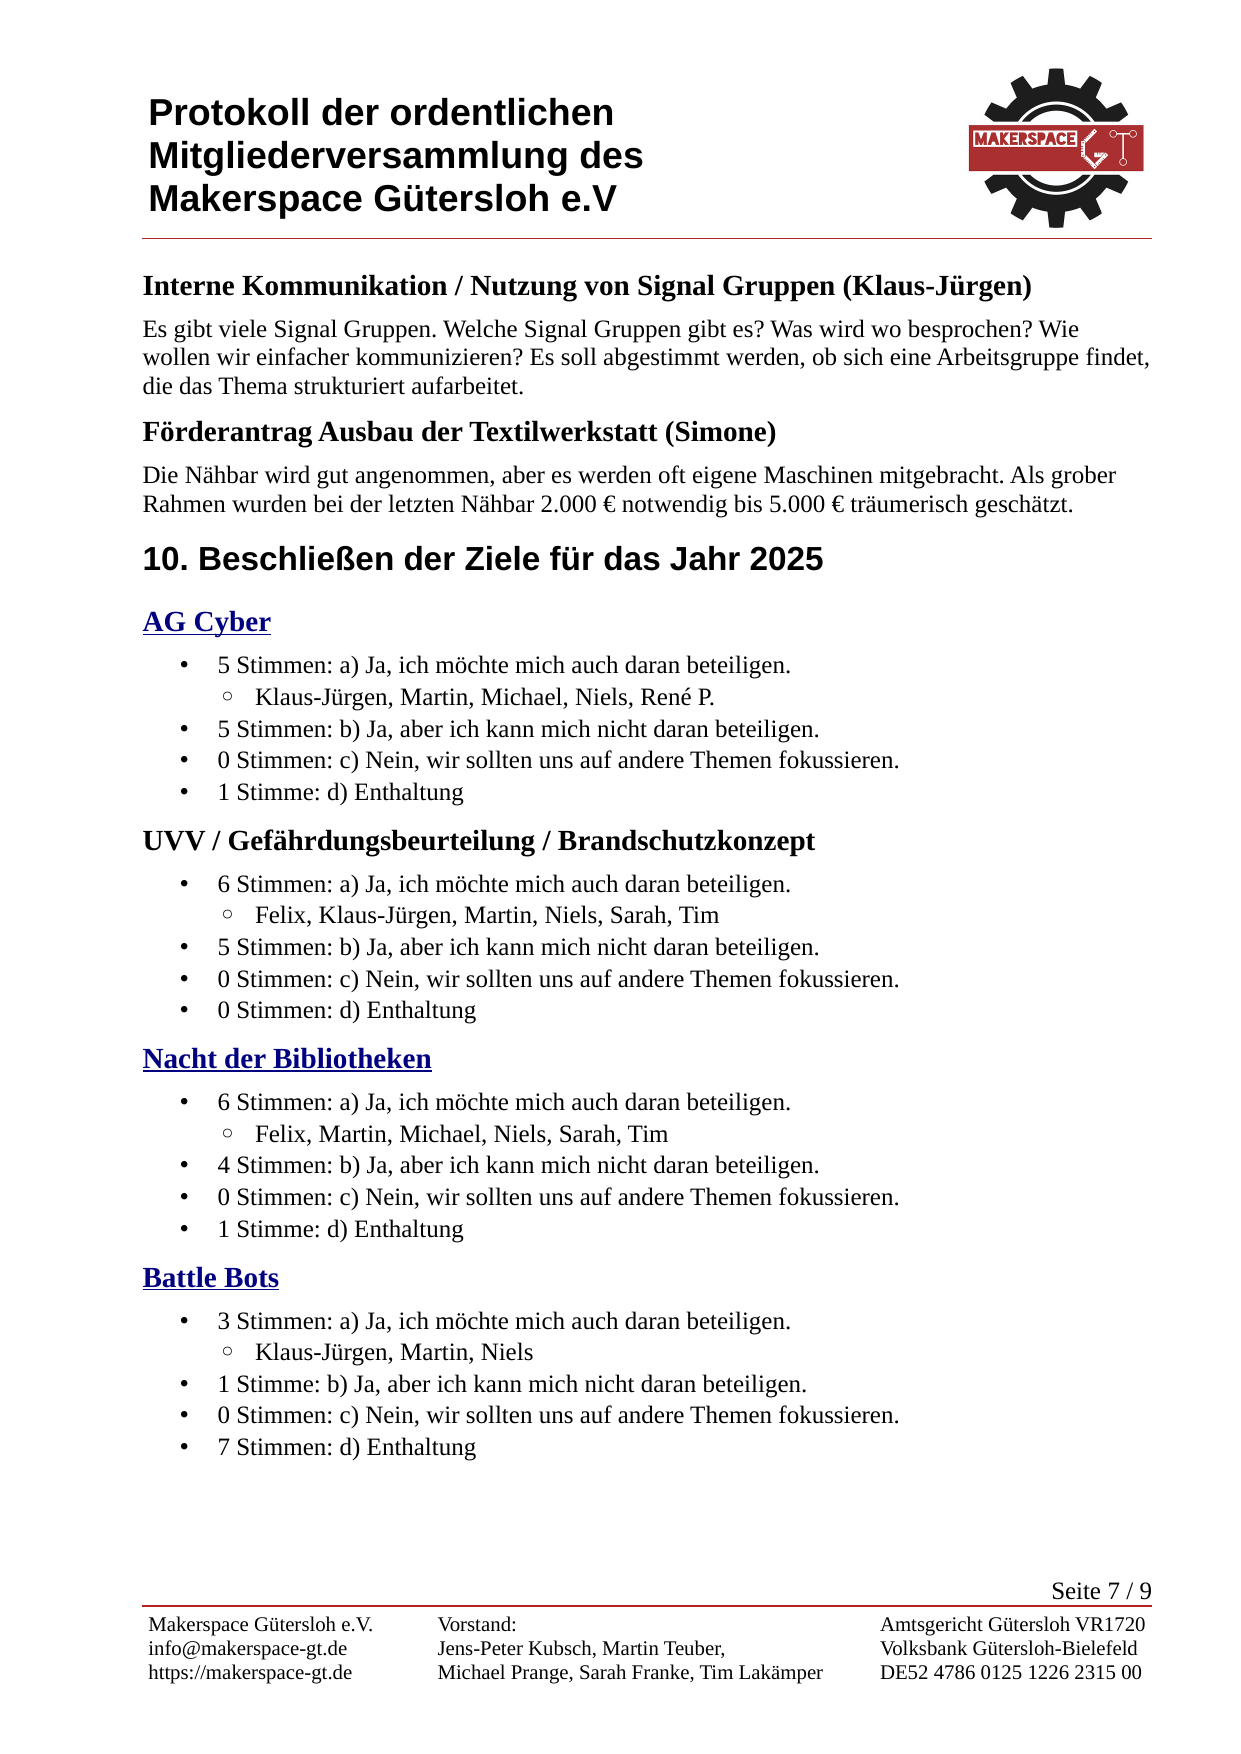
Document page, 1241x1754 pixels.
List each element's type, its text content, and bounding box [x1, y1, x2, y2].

subtitle 10. Beschließen der Ziele für das Jahr 2025 [142, 539, 1152, 577]
list 3 Stimmen: a) Ja, ich möchte mich auch daran beteiligen. [180, 1306, 1152, 1334]
list Felix, Martin, Michael, Niels, Sarah, Tim [217, 1119, 1152, 1148]
list 6 Stimmen: a) Ja, ich möchte mich auch daran beteiligen. [180, 869, 1152, 898]
subtitle Förderantrag Ausbau der Textilwerkstatt (Simone) [142, 414, 1152, 448]
list 0 Stimmen: c) Nein, wir sollten uns auf andere Themen fokussieren. [180, 745, 1152, 774]
picture [966, 65, 1147, 231]
list 7 Stimmen: d) Enthaltung [180, 1432, 1152, 1461]
subtitle Interne Kommunikation / Nutzung von Signal Gruppen (Klaus-Jürgen) [142, 268, 1152, 301]
list 5 Stimmen: a) Ja, ich möchte mich auch daran beteiligen. [180, 651, 1152, 679]
list 6 Stimmen: a) Ja, ich möchte mich auch daran beteiligen. [180, 1087, 1152, 1116]
list Klaus-Jürgen, Martin, Niels [217, 1337, 1152, 1366]
list 5 Stimmen: b) Ja, aber ich kann mich nicht daran beteiligen. [180, 932, 1152, 961]
list 1 Stimme: d) Enthaltung [180, 1214, 1152, 1242]
subtitle UVV / Gefährdungsbeurteilung / Brandschutzkonzept [142, 823, 1152, 856]
text Es gibt viele Signal Gruppen. Welche Signal Gruppen gibt es? Was wird wo besprochen? Wie wollen wir einfacher kommunizieren? Es soll abgestimmt werden, ob sich eine Arbeitsgruppe findet, die das Thema strukturiert aufarbeitet. [142, 314, 1152, 400]
list 0 Stimmen: c) Nein, wir sollten uns auf andere Themen fokussieren. [180, 964, 1152, 992]
list 5 Stimmen: b) Ja, aber ich kann mich nicht daran beteiligen. [180, 714, 1152, 742]
subtitle Nacht der Bibliotheken [142, 1041, 1152, 1075]
list 1 Stimme: d) Enthaltung [180, 777, 1152, 806]
list 4 Stimmen: b) Ja, aber ich kann mich nicht daran beteiligen. [180, 1151, 1152, 1179]
list Klaus-Jürgen, Martin, Michael, Niels, René P. [217, 682, 1152, 711]
list 1 Stimme: b) Ja, aber ich kann mich nicht daran beteiligen. [180, 1369, 1152, 1398]
list Felix, Klaus-Jürgen, Martin, Niels, Sarah, Tim [217, 901, 1152, 929]
list 0 Stimmen: c) Nein, wir sollten uns auf andere Themen fokussieren. [180, 1182, 1152, 1211]
list 0 Stimmen: d) Enthaltung [180, 995, 1152, 1024]
text Die Nähbar wird gut angenommen, aber es werden oft eigene Maschinen mitgebracht. Als grober Rahmen wurden bei der letzten Nähbar 2.000 € notwendig bis 5.000 € träumerisch geschätzt. [142, 461, 1152, 518]
subtitle Battle Bots [142, 1260, 1152, 1293]
list 0 Stimmen: c) Nein, wir sollten uns auf andere Themen fokussieren. [180, 1401, 1152, 1429]
subtitle AG Cyber [142, 604, 1152, 638]
